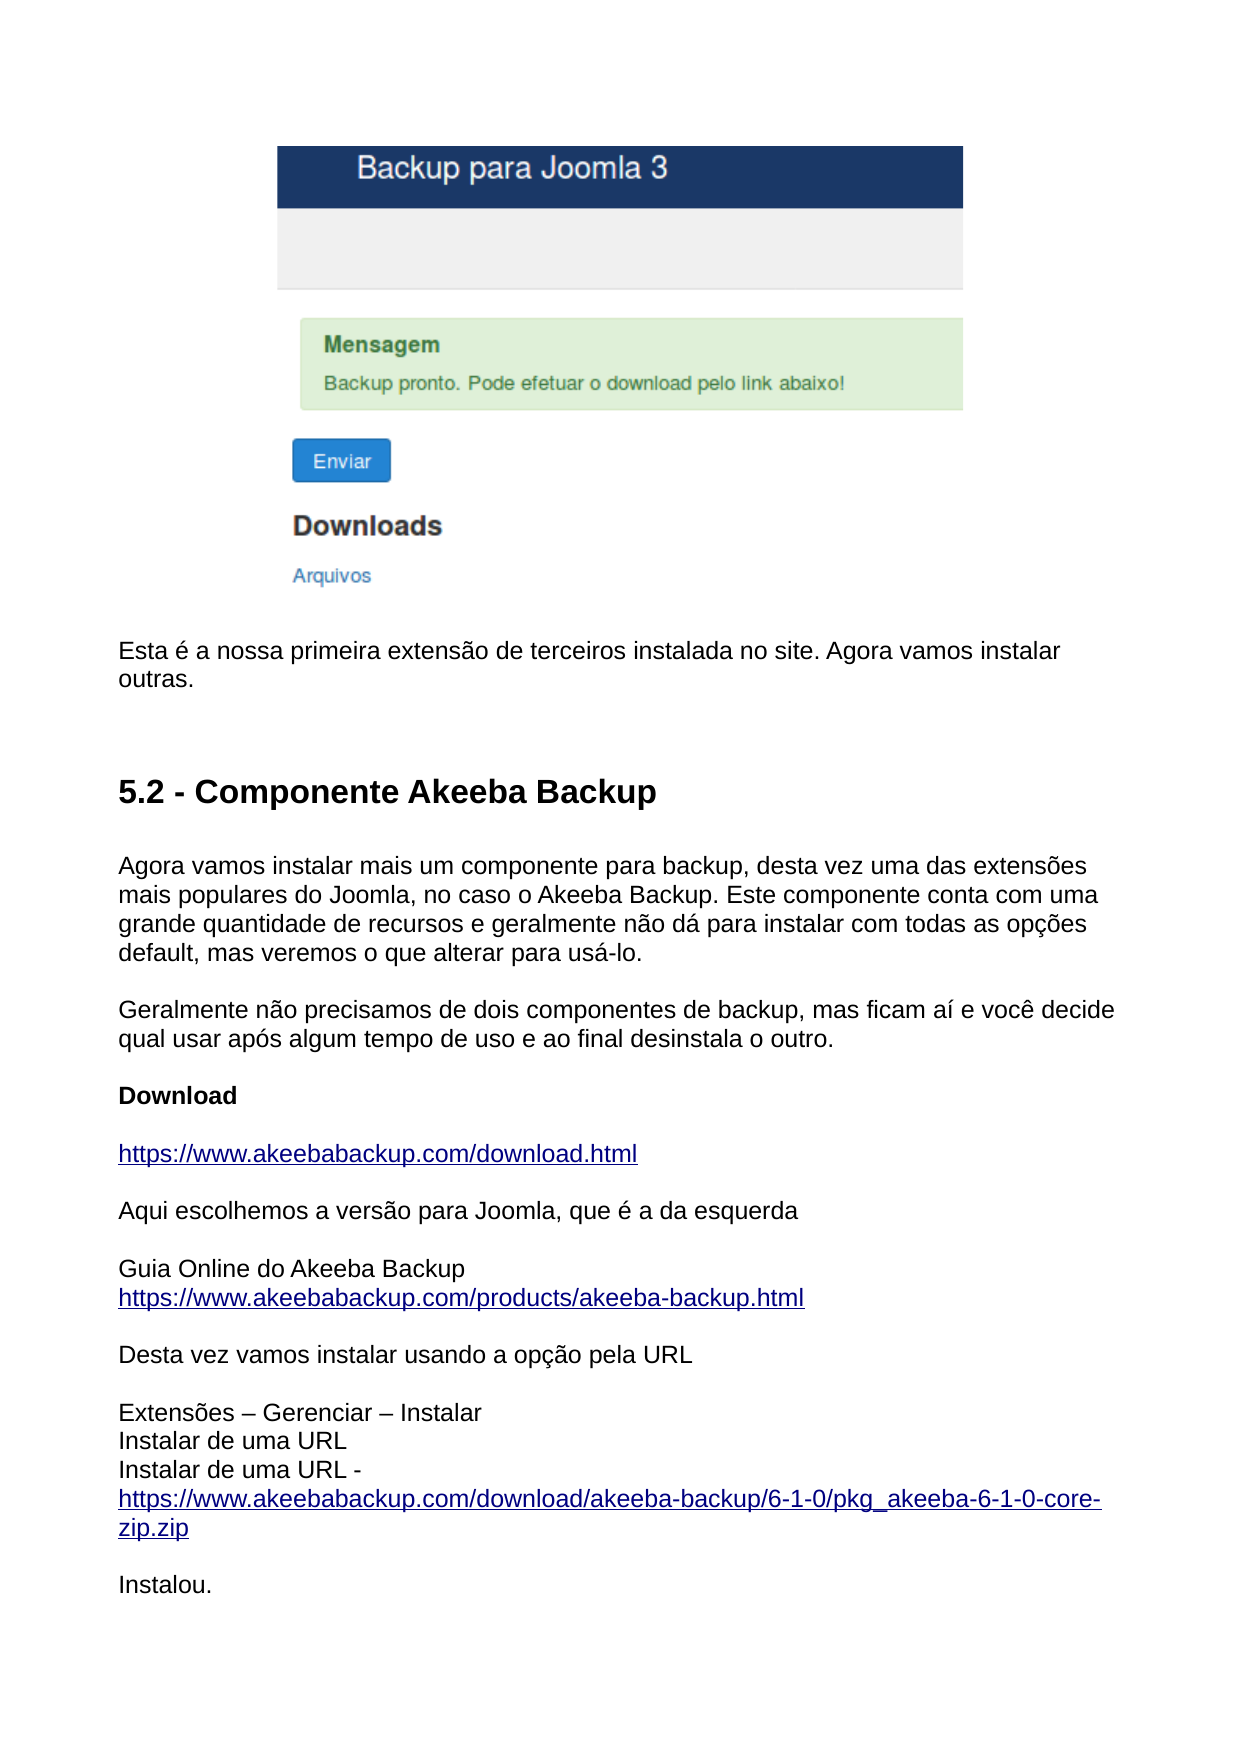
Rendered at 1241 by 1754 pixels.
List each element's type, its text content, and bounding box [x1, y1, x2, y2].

text Instalou. [118, 1570, 1122, 1599]
text Geralmente não precisamos de dois componentes de backup, mas ficam aí e você decide qual usar após algum tempo de uso e ao final desinstala o outro. [118, 995, 1122, 1053]
text Download [118, 1081, 1122, 1110]
subtitle 5.2 - Componente Akeeba Backup [118, 771, 1122, 810]
text Aqui escolhemos a versão para Joomla, que é a da esquerda [118, 1196, 1122, 1225]
text Instalar de uma URL [118, 1426, 1122, 1455]
text Guia Online do Akeeba Backup [118, 1254, 1122, 1283]
text Agora vamos instalar mais um componente para backup, desta vez uma das extensões mais populares do Joomla, no caso o Akeeba Backup. Este componente conta com uma grande quantidade de recursos e geralmente não dá para instalar com todas as opções default, mas veremos o que alterar para usá-lo. [118, 851, 1122, 966]
text Desta vez vamos instalar usando a opção pela URL [118, 1340, 1122, 1369]
text Esta é a nossa primeira extensão de terceiros instalada no site. Agora vamos instalar outras. [118, 636, 1122, 693]
text Instalar de uma URL - https://www.akeebabackup.com/download/akeeba-backup/6-1-0/pkg_akeeba-6-1-0-core-zip.zip [118, 1455, 1122, 1541]
text https://www.akeebabackup.com/products/akeeba-backup.html [118, 1283, 1122, 1311]
text https://www.akeebabackup.com/download.html [118, 1139, 1122, 1168]
text Extensões – Gerenciar – Instalar [118, 1398, 1122, 1426]
picture [277, 146, 964, 600]
